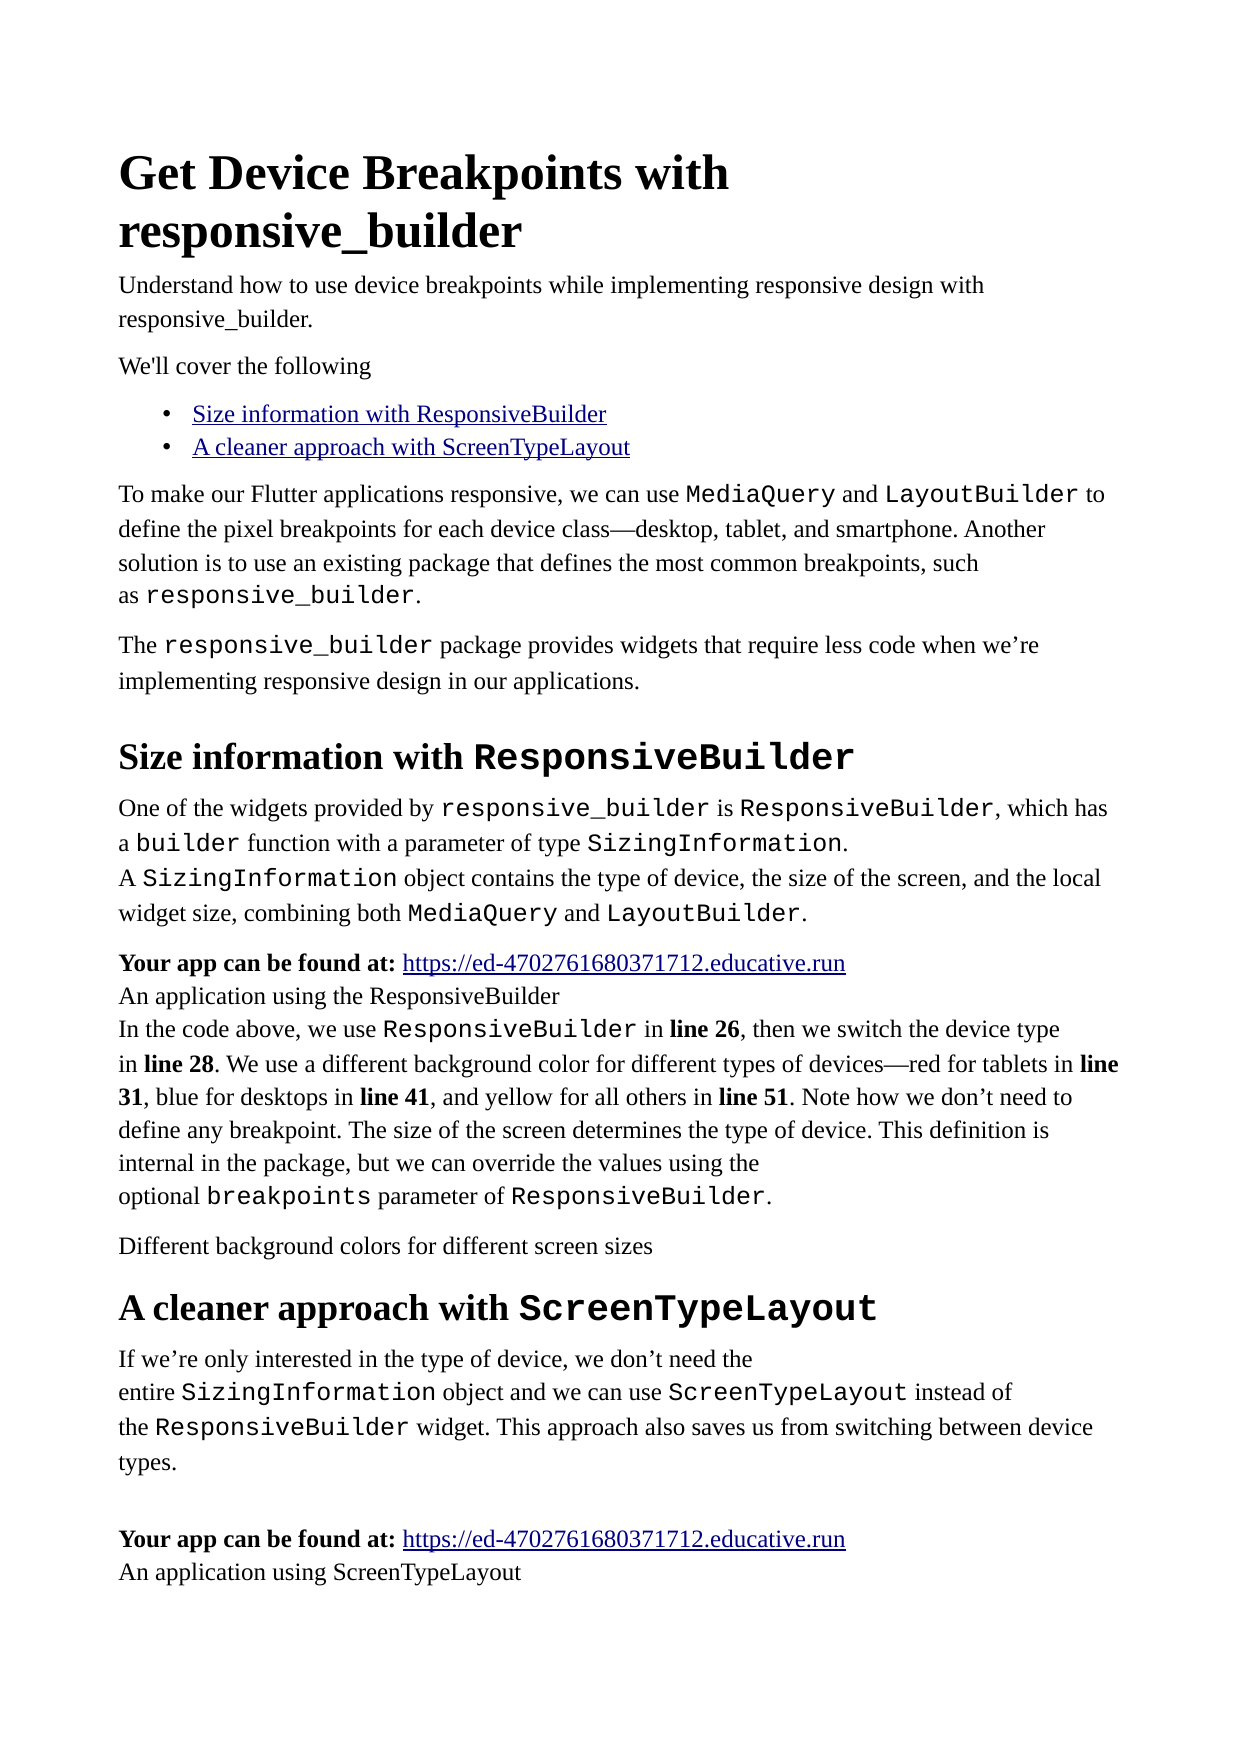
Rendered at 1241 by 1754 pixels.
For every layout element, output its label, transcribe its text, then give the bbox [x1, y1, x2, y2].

text The responsive_builder package provides widgets that require less code when we’re implementing responsive design in our applications. [118, 631, 1122, 694]
subtitle Size information with ResponsiveBuilder [118, 734, 1122, 780]
text We'll cover the following [118, 351, 1122, 380]
list Size information with ResponsiveBuilder [162, 399, 1122, 428]
list A cleaner approach with ScreenTypeLayout [162, 432, 1122, 461]
text An application using the ResponsiveBuilder [118, 981, 1122, 1010]
subtitle A cleaner approach with ScreenTypeLayout [118, 1285, 1122, 1332]
text Your app can be found at: https://ed-4702761680371712.educative.run [118, 948, 1122, 977]
text In the code above, we use ResponsiveBuilder in line 26, then we switch the device type in line 28. We use a different background color for different types of devices—red for tablets in line 31, blue for desktops in line 41, and yellow for all others in line 51. Note how we don’t need to define any breakpoint. The size of the screen determines the type of device. This definition is internal in the package, but we can override the values using the optional breakpoints parameter of ResponsiveBuilder. [118, 1014, 1122, 1212]
text An application using ScreenTypeLayout [118, 1557, 1122, 1586]
subtitle Get Device Breakpoints with responsive_builder [118, 143, 1122, 258]
text Your app can be found at: https://ed-4702761680371712.educative.run [118, 1524, 1122, 1553]
text To make our Flutter applications responsive, we can use MediaQuery and LayoutBuilder to define the pixel breakpoints for each device class—desktop, tablet, and smartphone. Another solution is to use an existing package that defines the most common breakpoints, such as responsive_builder. [118, 479, 1122, 611]
text Understand how to use device breakpoints while implementing responsive design with responsive_builder. [118, 271, 1122, 332]
text One of the widgets provided by responsive_builder is ResponsiveBuilder, which has a builder function with a parameter of type SizingInformation. A SizingInformation object contains the type of device, the size of the screen, and the local widget size, combining both MediaQuery and LayoutBuilder. [118, 793, 1122, 929]
text Different background colors for different screen sizes [118, 1231, 1122, 1260]
text If we’re only interested in the type of device, we don’t need the entire SizingInformation object and we can use ScreenTypeLayout instead of the ResponsiveBuilder widget. This approach also saves us from switching between device types. [118, 1344, 1122, 1476]
